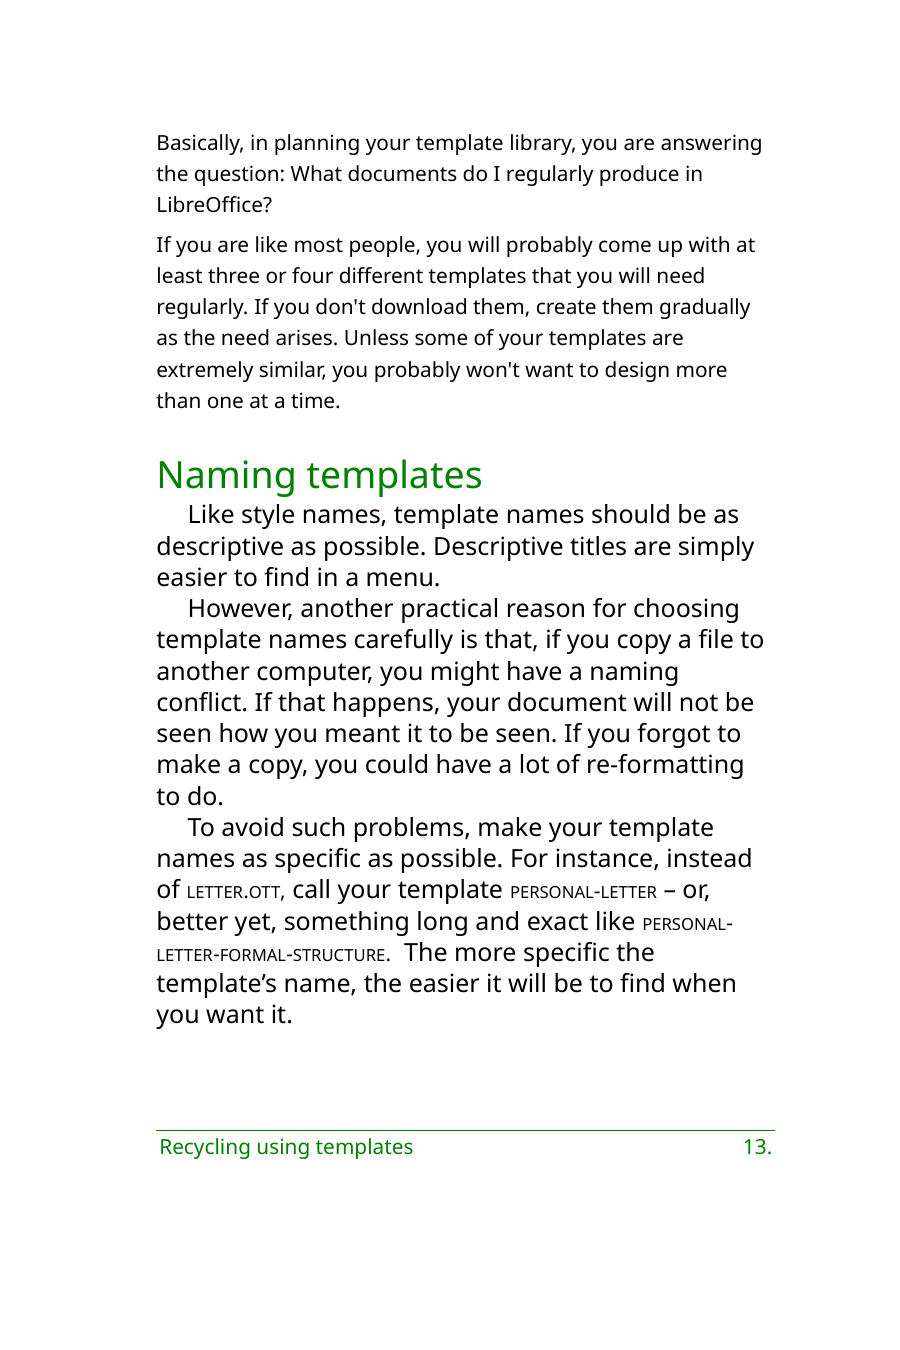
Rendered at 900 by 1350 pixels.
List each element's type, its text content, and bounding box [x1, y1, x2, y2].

text Basically, in planning your template library, you are answering the question: What documents do I regularly produce in LibreOffice? [156, 125, 775, 219]
text However, another practical reason for choosing template names carefully is that, if you copy a file to another computer, you might have a naming conflict. If that happens, your document will not be seen how you meant it to be seen. If you forgot to make a copy, you could have a lot of re-formatting to do. [156, 593, 775, 811]
subtitle Naming templates [156, 448, 775, 499]
text Like style names, template names should be as descriptive as possible. Descriptive titles are simply easier to find in a menu. [156, 499, 775, 593]
text If you are like most people, you will probably come up with at least three or four different templates that you will need regularly. If you don't download them, create them gradually as the need arises. Unless some of your templates are extremely similar, you probably won't want to design more than one at a time. [156, 227, 775, 414]
text To avoid such problems, make your template names as specific as possible. For instance, instead of letter.ott, call your template personal-letter – or, better yet, something long and exact like personal-letter-formal-structure. The more specific the template’s name, the easier it will be to find when you want it. [156, 811, 775, 1030]
